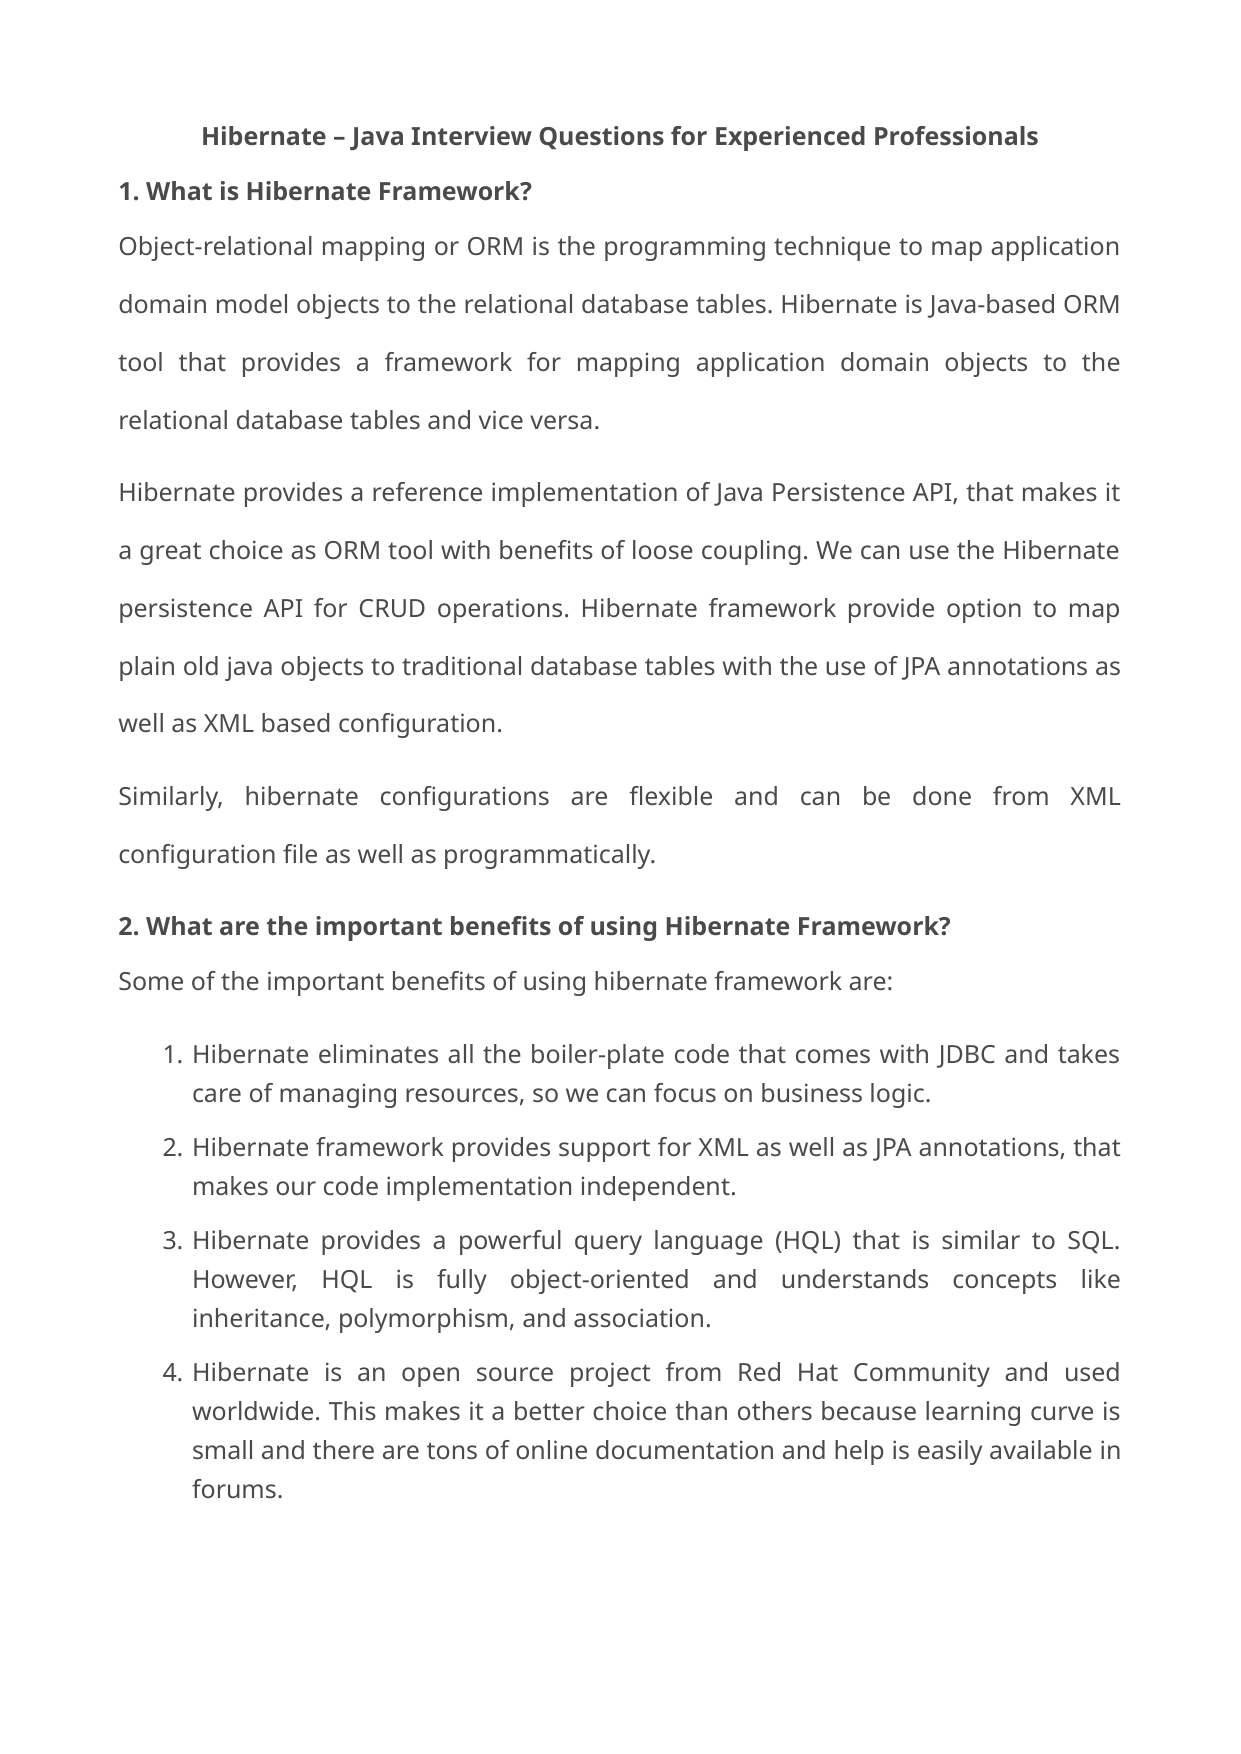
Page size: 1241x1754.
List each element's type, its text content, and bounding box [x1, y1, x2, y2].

subtitle 2. What are the important benefits of using Hibernate Framework? [118, 909, 1122, 943]
list Hibernate framework provides support for XML as well as JPA annotations, that makes our code implementation independent. [162, 1129, 1122, 1203]
text Hibernate provides a reference implementation of Java Persistence API, that makes it a great choice as ORM tool with benefits of loose coupling. We can use the Hibernate persistence API for CRUD operations. Hibernate framework provide option to map plain old java objects to traditional database tables with the use of JPA annotations as well as XML based configuration. [118, 475, 1122, 740]
subtitle 1. What is Hibernate Framework? [118, 173, 1122, 208]
list Hibernate eliminates all the boiler-plate code that comes with JDBC and takes care of managing resources, so we can focus on business logic. [162, 1036, 1122, 1110]
text Object-relational mapping or ORM is the programming technique to map application domain model objects to the relational database tables. Hibernate is Java-based ORM tool that provides a framework for mapping application domain objects to the relational database tables and vice versa. [118, 229, 1122, 436]
list Hibernate provides a powerful query language (HQL) that is similar to SQL. However, HQL is fully object-oriented and understands concepts like inheritance, polymorphism, and association. [162, 1222, 1122, 1335]
text Similarly, hibernate configurations are flexible and can be done from XML configuration file as well as programmatically. [118, 778, 1122, 870]
list Hibernate is an open source project from Red Hat Community and used worldwide. This makes it a better choice than others because learning curve is small and there are tons of online documentation and help is easily available in forums. [162, 1354, 1122, 1506]
text Some of the important benefits of using hibernate framework are: [118, 964, 1122, 998]
subtitle Hibernate – Java Interview Questions for Experienced Professionals [118, 118, 1122, 152]
